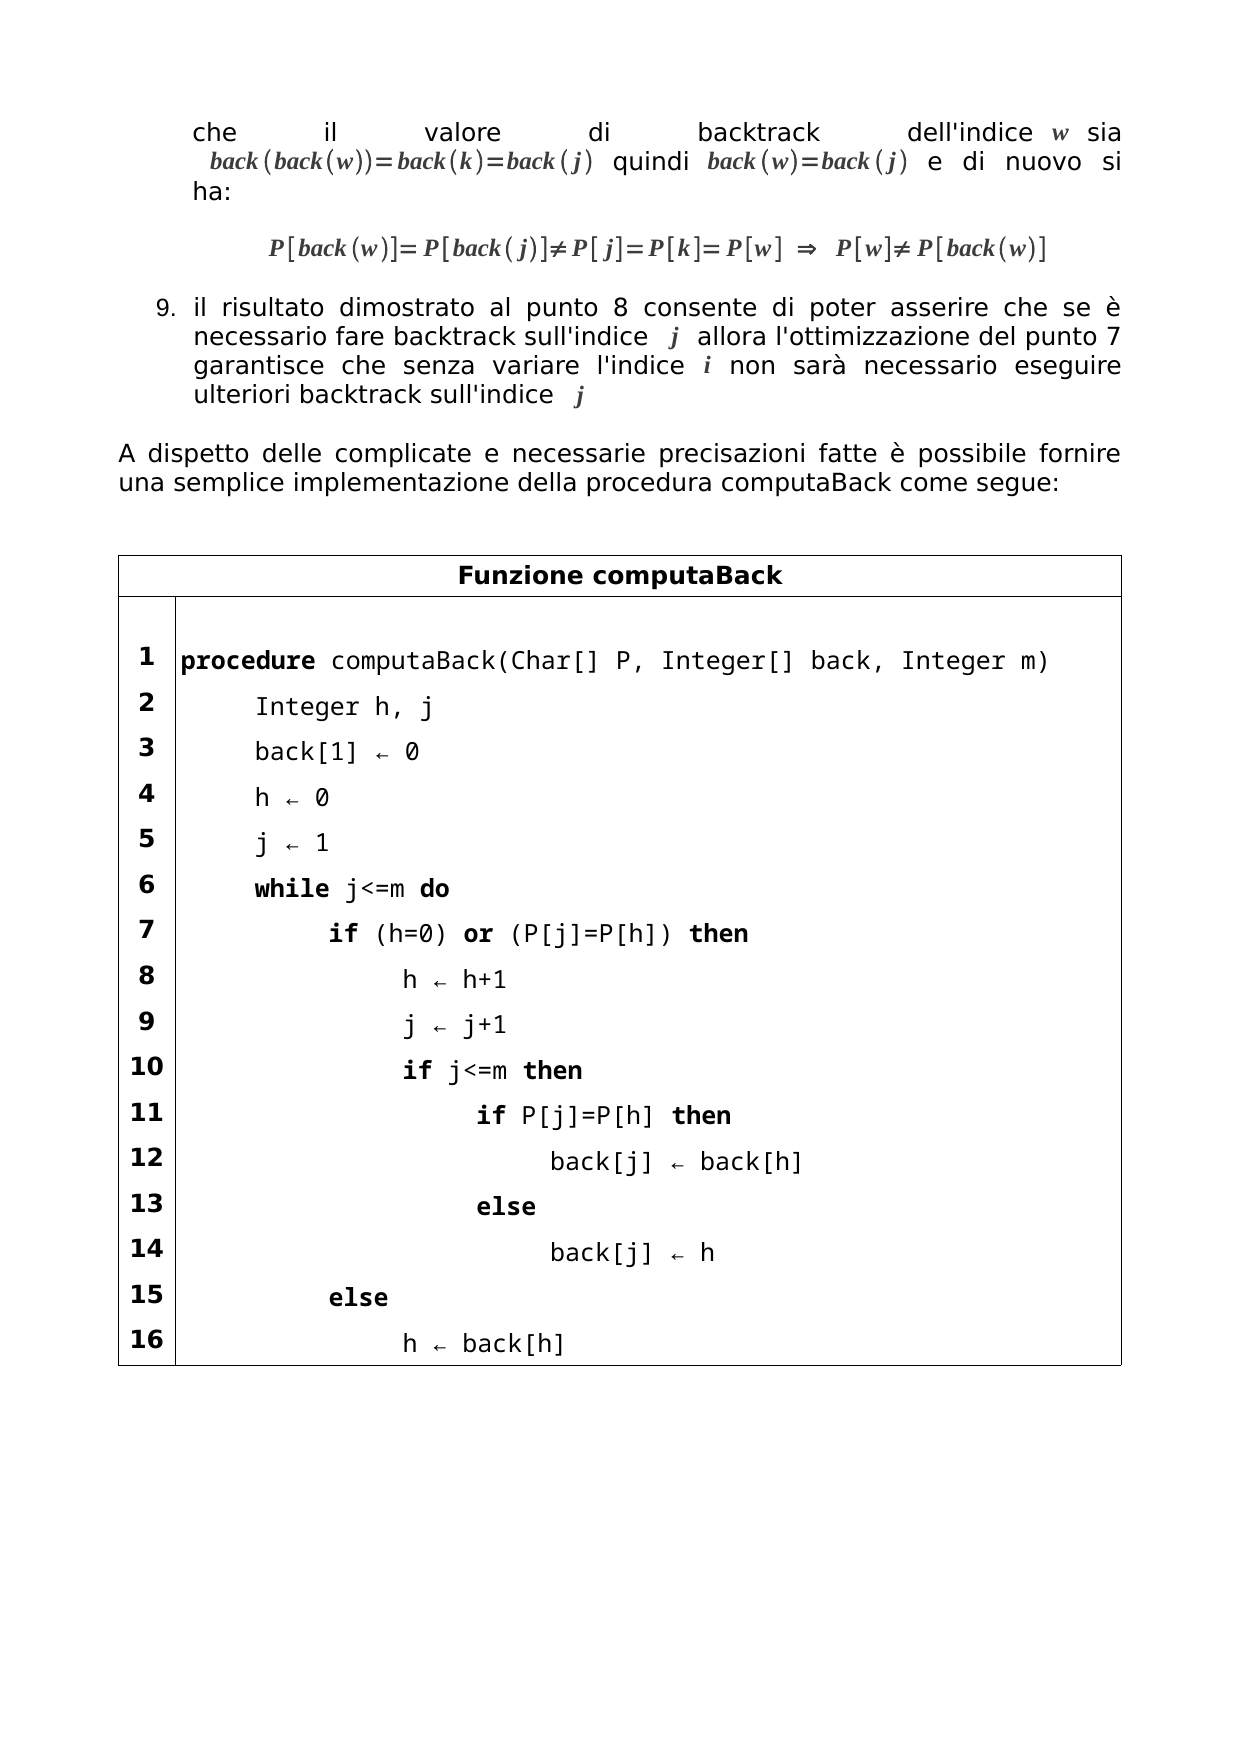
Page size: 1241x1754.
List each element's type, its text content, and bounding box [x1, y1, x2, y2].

table_cell 12 [119, 1138, 175, 1183]
table_cell 4 [119, 774, 175, 819]
table_cell [119, 597, 175, 637]
table_cell h ← h+1 [176, 956, 1121, 1001]
table_cell 13 [119, 1183, 175, 1229]
table_cell j ← j+1 [176, 1001, 1121, 1047]
table_cell 3 [119, 728, 175, 773]
table_cell h ← 0 [176, 774, 1121, 819]
table_cell 2 [119, 683, 175, 728]
table_cell 15 [119, 1274, 175, 1320]
table_cell while j<=m do [176, 865, 1121, 910]
table_cell if (h=0) or (P[j]=P[h]) then [176, 910, 1121, 956]
list il risultato dimostrato al punto 8 consente di poter asserire che se è necessario fare backtrack sull'indiceallora l'ottimizzazione del punto 7 garantisce che senza variare l'indicenon sarà necessario eseguire ulteriori backtrack sull'indice [156, 293, 1122, 409]
table_cell back[j] ← back[h] [176, 1138, 1121, 1183]
table_cell [176, 597, 1121, 637]
table_cell 8 [119, 956, 175, 1001]
table_cell 7 [119, 910, 175, 956]
table_cell 5 [119, 819, 175, 864]
table_cell 14 [119, 1229, 175, 1274]
table_cell Integer h, j [176, 683, 1121, 728]
table_cell h ← back[h] [176, 1320, 1121, 1365]
text Se si considera ora un indicetale chee tale che sia, senza ottimizzazioneallora si avrebbema allora l'utilizzo dell'ottimizzazione di cui al punto 7 farebbe si che si abbia che il valore di backtrack dell'indicesiaquindie di nuovo si ha: [192, 118, 1122, 206]
table_cell 1 [119, 637, 175, 682]
table_cell else [176, 1183, 1121, 1229]
table_cell 16 [119, 1320, 175, 1365]
table_cell j ← 1 [176, 819, 1121, 864]
table_cell back[1] ← 0 [176, 728, 1121, 773]
table_header Funzione computaBack [119, 556, 1121, 596]
table_cell 11 [119, 1092, 175, 1138]
table_cell back[j] ← h [176, 1229, 1121, 1274]
table_cell 9 [119, 1001, 175, 1047]
table_cell procedure computaBack(Char[] P, Integer[] back, Integer m) [176, 637, 1121, 682]
table_cell if P[j]=P[h] then [176, 1092, 1121, 1138]
text A dispetto delle complicate e necessarie precisazioni fatte è possibile fornire una semplice implementazione della procedura computaBack come segue: [118, 439, 1122, 497]
table_cell else [176, 1274, 1121, 1320]
table_cell 6 [119, 865, 175, 910]
table_cell if j<=m then [176, 1047, 1121, 1092]
table_cell 10 [119, 1047, 175, 1092]
